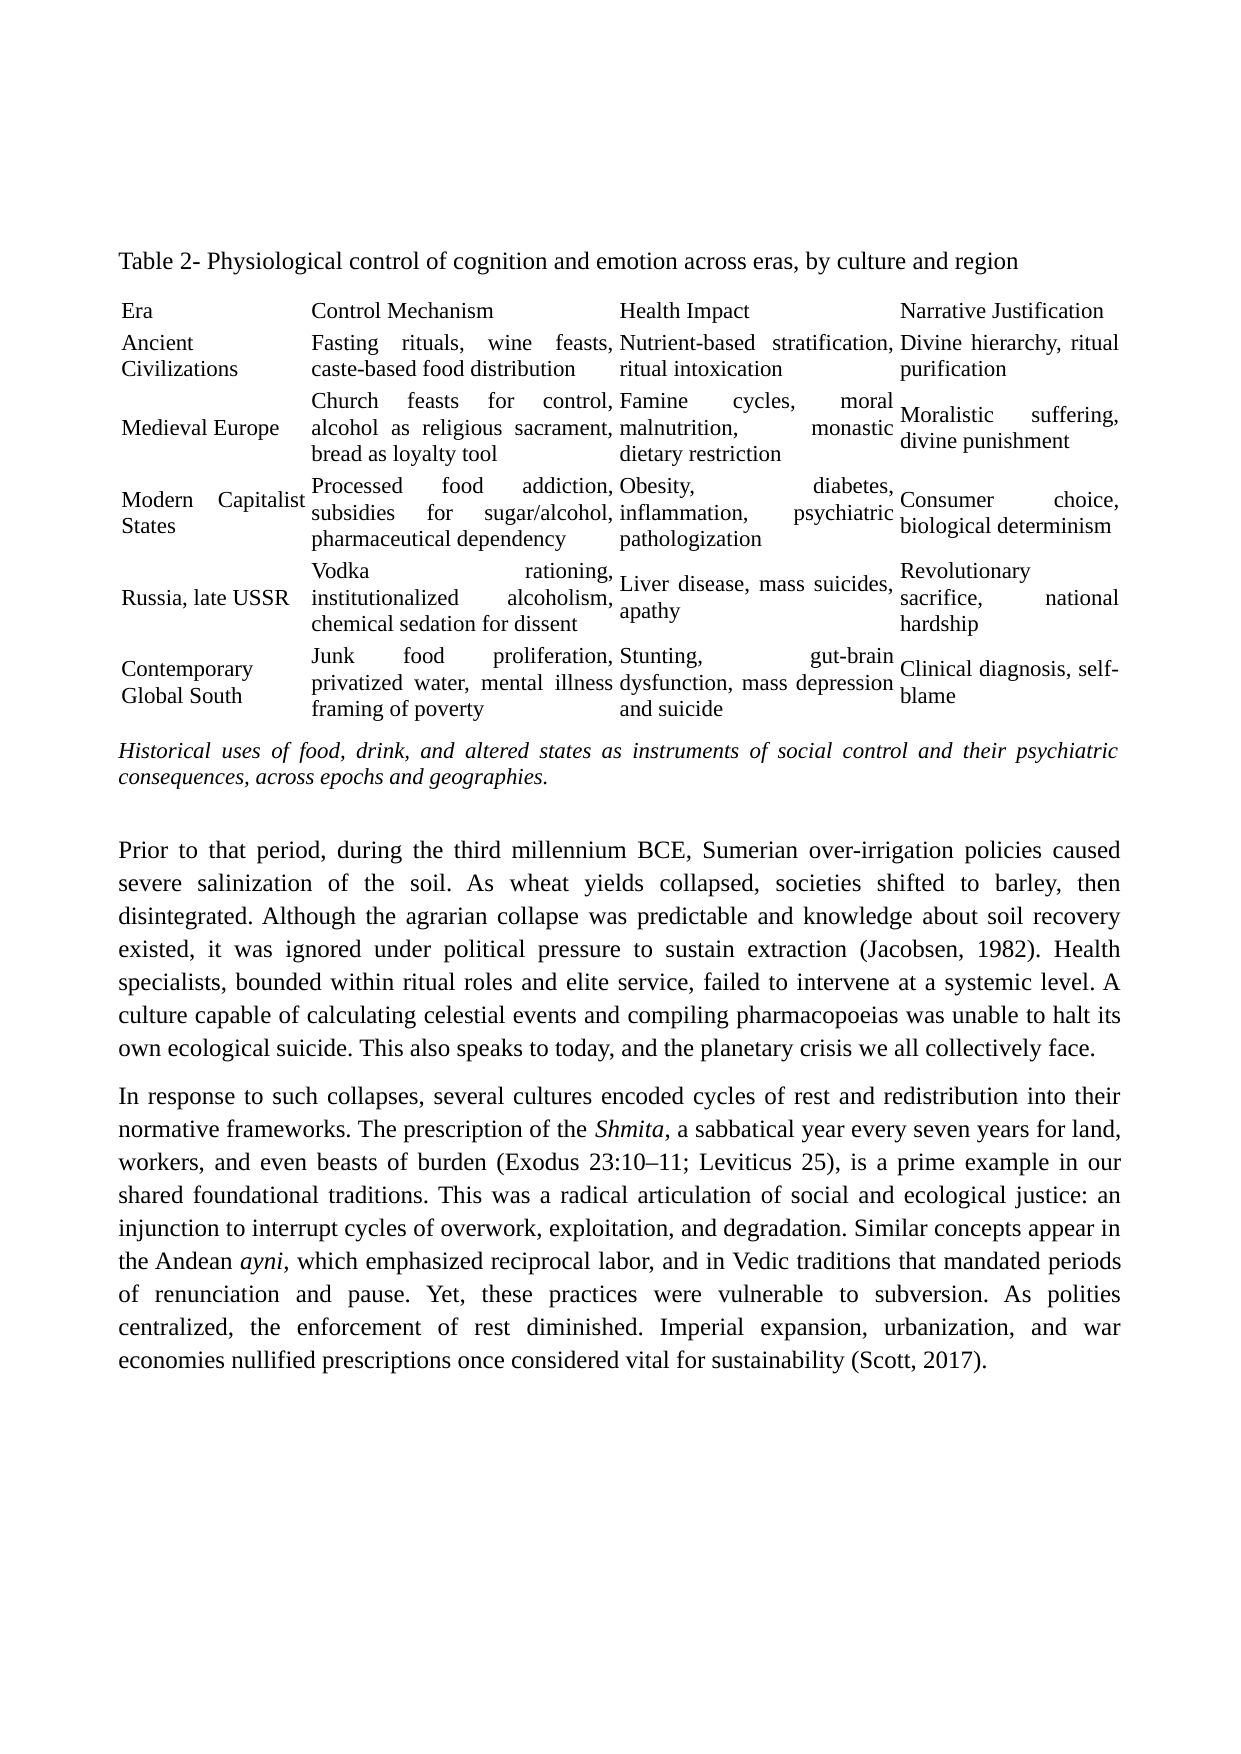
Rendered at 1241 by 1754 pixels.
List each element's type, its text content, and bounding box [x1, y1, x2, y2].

table_header Era [118, 294, 308, 326]
table_cell Medieval Europe [118, 385, 308, 469]
table_cell Moralistic suffering, divine punishment [897, 385, 1122, 469]
table_cell Vodka rationing, institutionalized alcoholism, chemical sedation for dissent [308, 555, 616, 639]
table_cell Contemporary Global South [118, 639, 308, 724]
table_cell Revolutionary sacrifice, national hardship [897, 555, 1122, 639]
table_cell Clinical diagnosis, self-blame [897, 639, 1122, 724]
table_cell Fasting rituals, wine feasts, caste-based food distribution [308, 326, 616, 385]
table_cell Famine cycles, moral malnutrition, monastic dietary restriction [616, 385, 897, 469]
table_header Health Impact [616, 294, 897, 326]
table_cell Consumer choice, biological determinism [897, 470, 1122, 554]
table_header Control Mechanism [308, 294, 616, 326]
table_cell Ancient Civilizations [118, 326, 308, 385]
text Table 2- Physiological control of cognition and emotion across eras, by culture and region [118, 213, 1122, 275]
table_header Narrative Justification [897, 294, 1122, 326]
table_cell Russia, late USSR [118, 555, 308, 639]
text Historical uses of food, drink, and altered states as instruments of social control and their psychiatric consequences, across epochs and geographies. [118, 737, 1122, 789]
table_cell Liver disease, mass suicides, apathy [616, 555, 897, 639]
table_cell Church feasts for control, alcohol as religious sacrament, bread as loyalty tool [308, 385, 616, 469]
text In response to such collapses, several cultures encoded cycles of rest and redistribution into their normative frameworks. The prescription of the Shmita, a sabbatical year every seven years for land, workers, and even beasts of burden (Exodus 23:10–11; Leviticus 25), is a prime example in our shared foundational traditions. This was a radical articulation of social and ecological justice: an injunction to interrupt cycles of overwork, exploitation, and degradation. Similar concepts appear in the Andean ayni, which emphasized reciprocal labor, and in Vedic traditions that mandated periods of renunciation and pause. Yet, these practices were vulnerable to subversion. As polities centralized, the enforcement of rest diminished. Imperial expansion, urbanization, and war economies nullified prescriptions once considered vital for sustainability (Scott, 2017). [118, 1081, 1122, 1374]
table_cell Divine hierarchy, ritual purification [897, 326, 1122, 385]
table_cell Processed food addiction, subsidies for sugar/alcohol, pharmaceutical dependency [308, 470, 616, 554]
table_cell Modern Capitalist States [118, 470, 308, 554]
table_cell Nutrient-based stratification, ritual intoxication [616, 326, 897, 385]
table_cell Junk food proliferation, privatized water, mental illness framing of poverty [308, 639, 616, 724]
text Prior to that period, during the third millennium BCE, Sumerian over-irrigation policies caused severe salinization of the soil. As wheat yields collapsed, societies shifted to barley, then disintegrated. Although the agrarian collapse was predictable and knowledge about soil recovery existed, it was ignored under political pressure to sustain extraction (Jacobsen, 1982). Health specialists, bounded within ritual roles and elite service, failed to intervene at a systemic level. A culture capable of calculating celestial events and compiling pharmacopoeias was unable to halt its own ecological suicide. This also speaks to today, and the planetary crisis we all collectively face. [118, 802, 1122, 1062]
table_cell Stunting, gut-brain dysfunction, mass depression and suicide [616, 639, 897, 724]
table_cell Obesity, diabetes, inflammation, psychiatric pathologization [616, 470, 897, 554]
